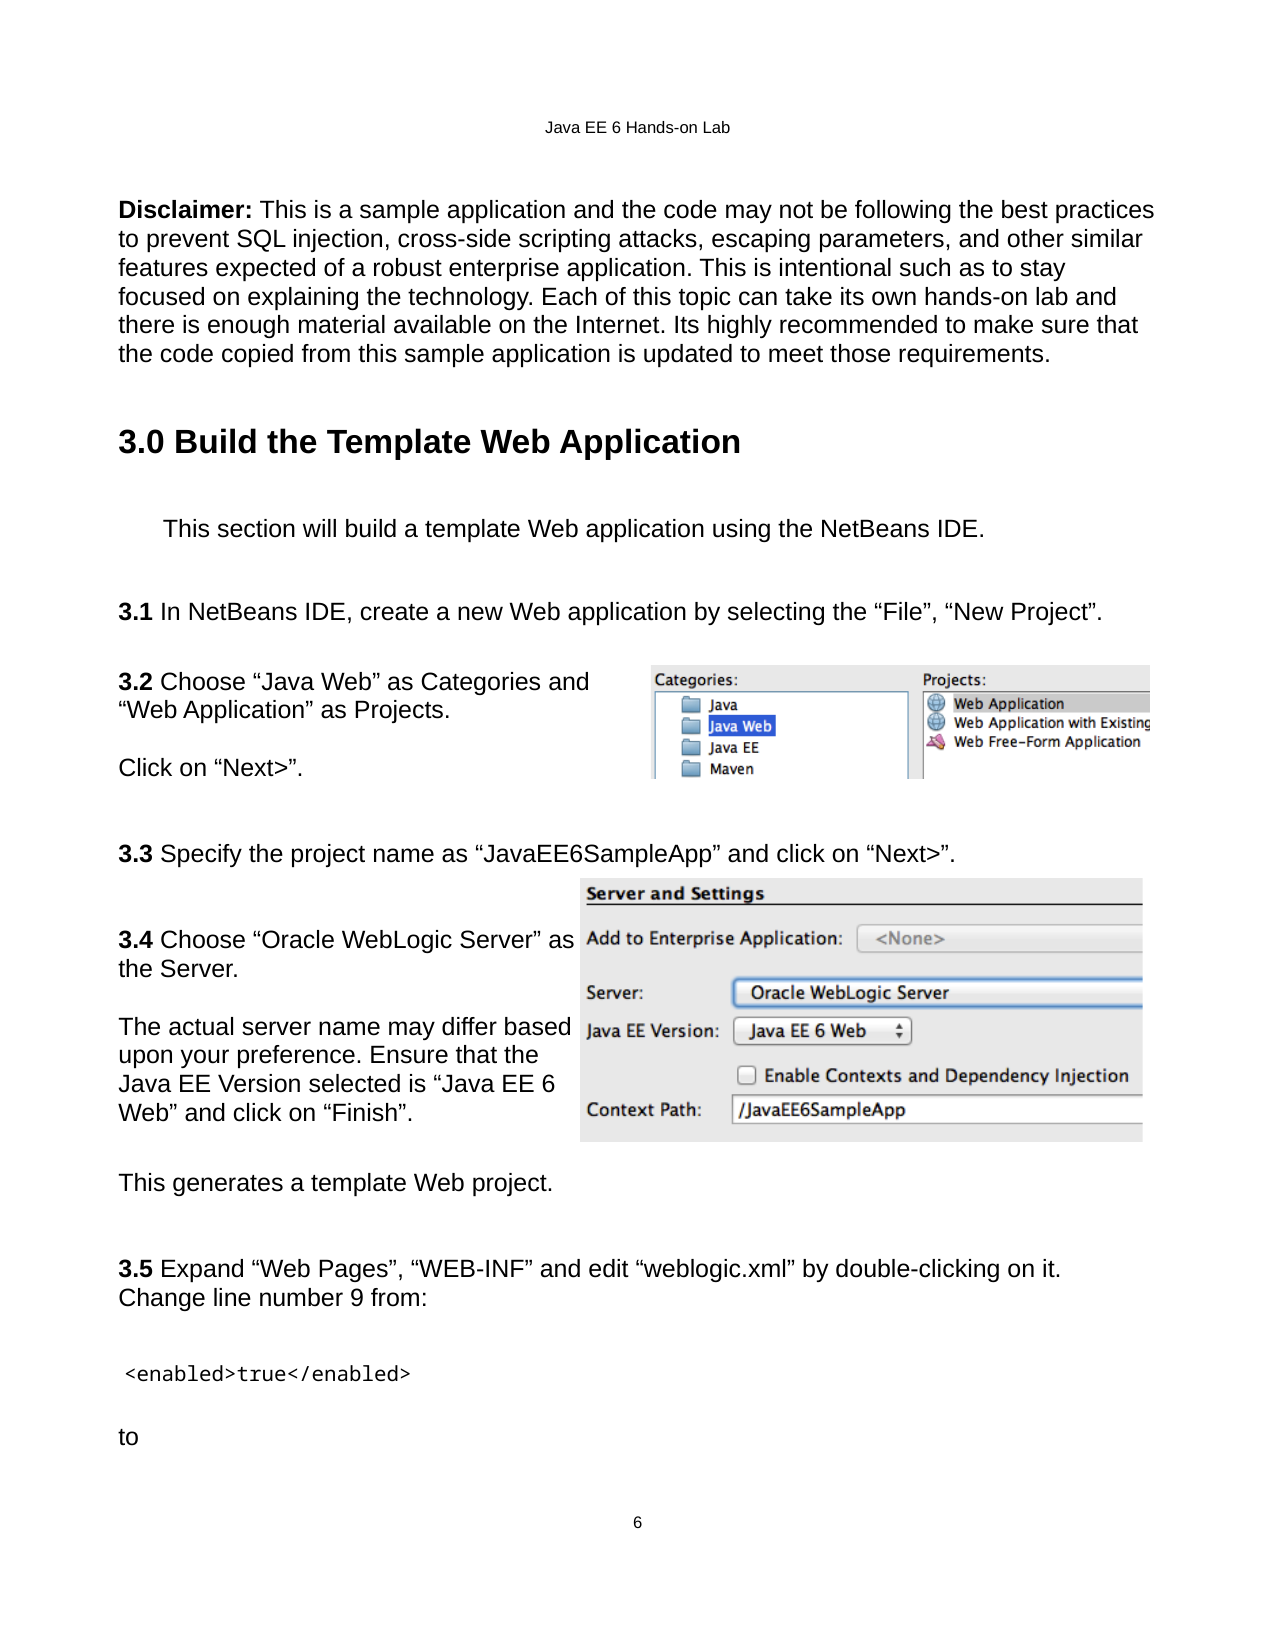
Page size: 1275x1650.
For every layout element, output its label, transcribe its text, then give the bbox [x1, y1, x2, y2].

text Disclaimer: This is a sample application and the code may not be following the best practices to prevent SQL injection, cross-side scripting attacks, escaping parameters, and other similar features expected of a robust enterprise application. This is intentional such as to stay focused on explaining the technology. Each of this topic can take its own hands-on lab and there is enough material available on the Internet. Its highly recommended to make sure that the code copied from this sample application is updated to meet those requirements. [118, 196, 1157, 368]
table_header <enabled>true</enabled> [118, 1353, 1157, 1393]
text to [118, 1393, 1157, 1479]
text 3.2 Choose “Java Web” as Categories and “Web Application” as Projects. Click on “Next>”. 3.3 Specify the project name as “JavaEE6SampleApp” and click on “Next>”. 3.4 Choose “Oracle WebLogic Server” as the Server. The actual server name may differ based upon your preference. Ensure that the Java EE Version selected is “Java EE 6 Web” and click on “Finish”. [118, 667, 1157, 1127]
picture [580, 878, 1143, 1142]
subtitle 3.0 Build the Template Web Application [118, 422, 1157, 460]
text This generates a template Web project. 3.5 Expand “Web Pages”, “WEB-INF” and edit “weblogic.xml” by double-clicking on it. Change line number 9 from: [118, 1139, 1157, 1340]
table_header This section will build a template Web application using the NetBeans IDE. [163, 514, 1157, 555]
text 3.1 In NetBeans IDE, create a new Web application by selecting the “File”, “New Project”. [118, 597, 1157, 654]
picture [650, 665, 1150, 779]
table_header [118, 514, 163, 555]
